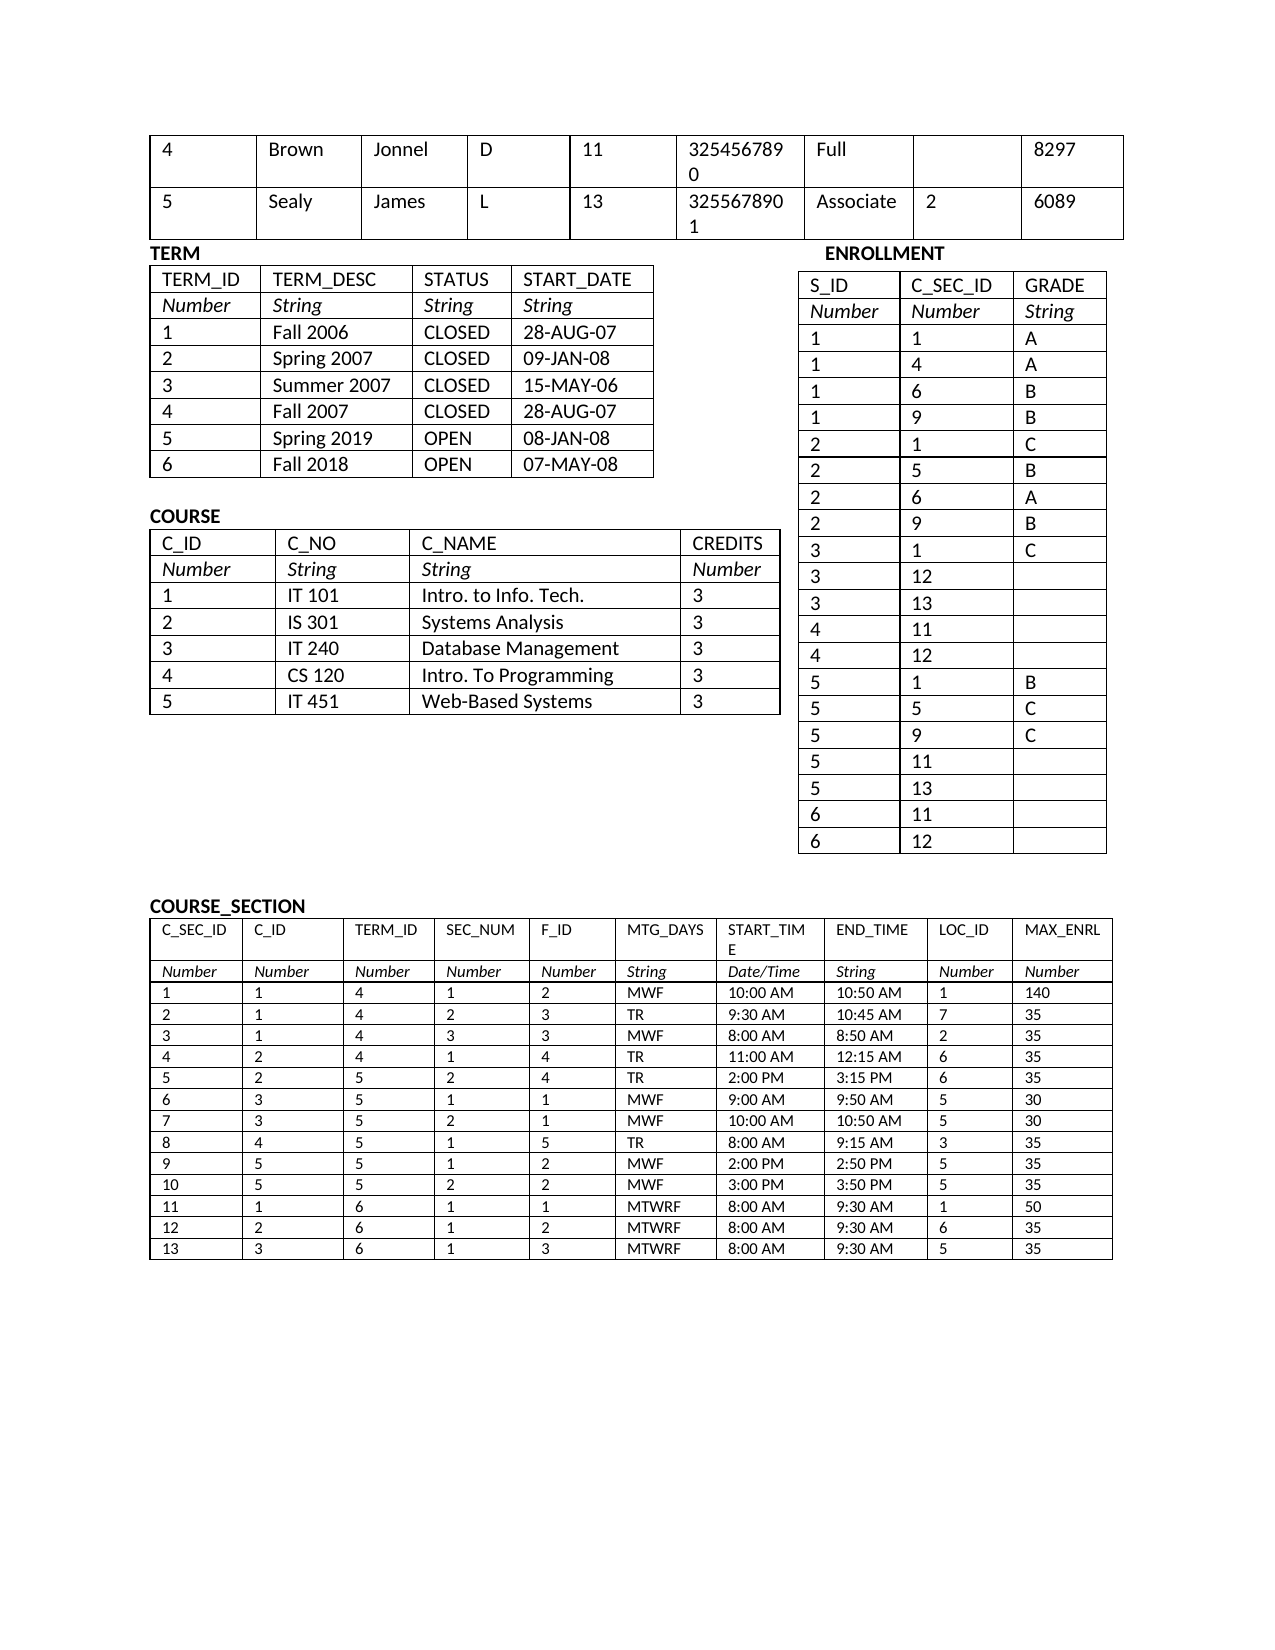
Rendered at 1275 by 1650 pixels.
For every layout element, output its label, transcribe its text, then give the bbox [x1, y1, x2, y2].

table_cell 10:50 AM [825, 1111, 927, 1131]
table_cell 5 [928, 1153, 1012, 1173]
table_cell Number [243, 961, 343, 981]
table_cell 1 [901, 537, 1013, 562]
table_cell Intro. to Info. Tech. [410, 583, 680, 608]
table_cell String [261, 293, 412, 318]
table_cell 5 [901, 696, 1013, 721]
table_cell 9 [151, 1153, 242, 1173]
table_cell 5 [799, 722, 899, 747]
table_cell Number [1013, 961, 1112, 981]
table_cell 1 [151, 583, 275, 608]
table_cell Spring 2007 [261, 346, 412, 371]
table_header START_TIME [717, 919, 824, 960]
table_cell 5 [928, 1239, 1012, 1259]
table_cell C [1014, 431, 1106, 456]
table_cell IT 101 [276, 583, 409, 608]
table_cell 13 [151, 1239, 242, 1259]
table_cell 35 [1013, 1068, 1112, 1088]
table_cell CLOSED [413, 346, 511, 371]
table_header TERM_ID [151, 266, 260, 292]
table_cell 2 [799, 510, 899, 536]
table_cell 5 [928, 1175, 1012, 1195]
table_cell 3254567890 [677, 136, 804, 187]
table_cell Fall 2006 [261, 319, 412, 344]
table_header C_SEC_ID [901, 272, 1013, 298]
table_cell 3 [151, 1025, 242, 1045]
table_cell 5 [151, 425, 260, 450]
table_cell 28-AUG-07 [512, 399, 653, 424]
table_cell D [468, 136, 569, 187]
table_cell 6 [151, 451, 260, 477]
table_cell 8:00 AM [717, 1132, 824, 1152]
table_cell 8:00 AM [717, 1239, 824, 1259]
table_cell IS 301 [276, 609, 409, 634]
table_cell Brown [257, 136, 361, 187]
table_cell 15-MAY-06 [512, 372, 653, 397]
table_cell 2 [530, 1153, 615, 1173]
table_cell 8297 [1022, 136, 1123, 187]
table_cell Number [151, 293, 260, 318]
table_cell 4 [530, 1068, 615, 1088]
table_cell 2 [799, 484, 899, 509]
text COURSE_SECTION [150, 893, 1125, 918]
table_cell Number [151, 961, 242, 981]
table_cell 1 [799, 352, 899, 377]
table_cell Number [681, 556, 779, 582]
table_cell 5 [530, 1132, 615, 1152]
table_cell 35 [1013, 1217, 1112, 1238]
table_cell 5 [243, 1153, 343, 1173]
table_cell 9:50 AM [825, 1089, 927, 1109]
table_cell 1 [435, 1153, 529, 1173]
table_cell 35 [1013, 1004, 1112, 1024]
table_cell 11:00 AM [717, 1046, 824, 1067]
table_cell Web-Based Systems [410, 689, 680, 714]
table_cell 2:50 PM [825, 1153, 927, 1173]
table_cell 1 [928, 1196, 1012, 1216]
table_cell 1 [530, 1111, 615, 1131]
table_cell Systems Analysis [410, 609, 680, 634]
table_cell 35 [1013, 1175, 1112, 1195]
table_cell 2 [435, 1068, 529, 1088]
table_cell IT 240 [276, 636, 409, 661]
table_cell TR [616, 1004, 716, 1024]
table_cell 13 [901, 590, 1013, 615]
table_cell 3 [530, 1004, 615, 1024]
table_cell 9:30 AM [825, 1239, 927, 1259]
table_cell 3 [681, 662, 779, 687]
table_cell B [1014, 378, 1106, 403]
table_cell Date/Time [717, 961, 824, 981]
table_cell Summer 2007 [261, 372, 412, 397]
table_cell 2 [151, 346, 260, 371]
table_cell 4 [530, 1046, 615, 1067]
table_cell 3 [799, 537, 899, 562]
table_cell [1014, 643, 1106, 668]
table_cell 1 [799, 405, 899, 430]
table_cell 1 [243, 1025, 343, 1045]
table_cell 1 [435, 1132, 529, 1152]
table_cell A [1014, 352, 1106, 377]
table_cell B [1014, 458, 1106, 483]
table_cell 35 [1013, 1025, 1112, 1045]
table_header STATUS [413, 266, 511, 292]
table_cell L [468, 188, 569, 239]
table_cell 3 [243, 1089, 343, 1109]
table_cell 8:50 AM [825, 1025, 927, 1045]
table_cell 11 [151, 1196, 242, 1216]
table_cell 8:00 AM [717, 1025, 824, 1045]
table_cell 4 [901, 352, 1013, 377]
table_header C_SEC_ID [151, 919, 242, 960]
table_cell James [362, 188, 467, 239]
table_cell 1 [435, 1196, 529, 1216]
table_cell [1014, 828, 1106, 853]
table_cell 09-JAN-08 [512, 346, 653, 371]
table_cell 2 [530, 1217, 615, 1238]
table_cell 140 [1013, 983, 1112, 1003]
table_cell 5 [344, 1089, 434, 1109]
table_cell 2 [928, 1025, 1012, 1045]
table_cell A [1014, 325, 1106, 351]
table_cell MWF [616, 1175, 716, 1195]
table_cell 1 [435, 1217, 529, 1238]
table_cell 4 [344, 983, 434, 1003]
table_cell 1 [928, 983, 1012, 1003]
table_cell 2 [243, 1217, 343, 1238]
table_cell 35 [1013, 1239, 1112, 1259]
table_cell 8:00 AM [717, 1217, 824, 1238]
table_cell 5 [928, 1111, 1012, 1131]
table_cell 2 [799, 431, 899, 456]
table_cell 5 [928, 1089, 1012, 1109]
table_cell String [512, 293, 653, 318]
table_cell 9:30 AM [717, 1004, 824, 1024]
table_cell 30 [1013, 1089, 1112, 1109]
table_cell 6 [344, 1196, 434, 1216]
table_cell 10:50 AM [825, 983, 927, 1003]
table_cell 10:00 AM [717, 983, 824, 1003]
table_cell Number [901, 299, 1013, 324]
table_cell 2 [243, 1068, 343, 1088]
table_cell [914, 136, 1021, 187]
table_header TERM_DESC [261, 266, 412, 292]
table_cell Number [799, 299, 899, 324]
table_cell 6 [151, 1089, 242, 1109]
table_cell TR [616, 1046, 716, 1067]
table_header C_ID [151, 530, 275, 555]
table_cell TR [616, 1068, 716, 1088]
table_cell B [1014, 510, 1106, 536]
table_cell 08-JAN-08 [512, 425, 653, 450]
table_cell OPEN [413, 425, 511, 450]
table_cell 3 [799, 590, 899, 615]
table_cell 12 [151, 1217, 242, 1238]
table_cell 5 [799, 749, 899, 774]
table_cell String [413, 293, 511, 318]
table_cell MWF [616, 1025, 716, 1045]
table_cell MTWRF [616, 1217, 716, 1238]
table_cell MTWRF [616, 1196, 716, 1216]
table_cell String [1014, 299, 1106, 324]
table_cell 11 [901, 801, 1013, 827]
table_cell 11 [571, 136, 676, 187]
table_cell 3:50 PM [825, 1175, 927, 1195]
table_cell 1 [435, 1046, 529, 1067]
table_cell Intro. To Programming [410, 662, 680, 687]
table_cell 4 [799, 643, 899, 668]
table_cell 3 [243, 1239, 343, 1259]
table_cell [1014, 563, 1106, 589]
table_cell 35 [1013, 1046, 1112, 1067]
table_cell 1 [799, 378, 899, 403]
table_cell 10:45 AM [825, 1004, 927, 1024]
table_cell 3 [435, 1025, 529, 1045]
table_header MAX_ENRL [1013, 919, 1112, 960]
table_header SEC_NUM [435, 919, 529, 960]
table_cell 6 [901, 378, 1013, 403]
table_cell 5 [344, 1068, 434, 1088]
table_cell MWF [616, 1153, 716, 1173]
table_cell 1 [901, 325, 1013, 351]
table_cell 3 [799, 563, 899, 589]
table_cell CLOSED [413, 319, 511, 344]
table_cell 5 [151, 188, 256, 239]
table_cell 2:00 PM [717, 1068, 824, 1088]
table_cell 4 [344, 1004, 434, 1024]
table_cell C [1014, 696, 1106, 721]
table_cell 8:00 AM [717, 1196, 824, 1216]
table_cell Number [151, 556, 275, 582]
table_header C_ID [243, 919, 343, 960]
table_header START_DATE [512, 266, 653, 292]
table_cell OPEN [413, 451, 511, 477]
table_cell 2:00 PM [717, 1153, 824, 1173]
table_cell 6 [901, 484, 1013, 509]
table_cell 12 [901, 563, 1013, 589]
table_cell 3 [151, 636, 275, 661]
table_cell 1 [151, 983, 242, 1003]
table_cell Associate [805, 188, 913, 239]
table_cell 50 [1013, 1196, 1112, 1216]
table_cell 5 [344, 1153, 434, 1173]
table_cell 9:30 AM [825, 1196, 927, 1216]
table_cell A [1014, 484, 1106, 509]
table_header LOC_ID [928, 919, 1012, 960]
table_cell 5 [151, 689, 275, 714]
table_header C_NO [276, 530, 409, 555]
table_cell B [1014, 669, 1106, 694]
table_cell 12 [901, 643, 1013, 668]
table_cell 4 [151, 399, 260, 424]
table_cell 1 [435, 1089, 529, 1109]
table_cell Number [928, 961, 1012, 981]
table_cell 2 [435, 1004, 529, 1024]
table_cell 5 [901, 458, 1013, 483]
table_cell 1 [435, 983, 529, 1003]
table_cell 6 [344, 1217, 434, 1238]
table_cell 6 [799, 828, 899, 853]
table_cell Fall 2018 [261, 451, 412, 477]
table_cell 1 [243, 983, 343, 1003]
table_cell C [1014, 722, 1106, 747]
table_cell 6 [928, 1046, 1012, 1067]
table_cell Spring 2019 [261, 425, 412, 450]
table_cell Number [344, 961, 434, 981]
table_cell Fall 2007 [261, 399, 412, 424]
table_cell 4 [151, 1046, 242, 1067]
table_cell IT 451 [276, 689, 409, 714]
table_cell TR [616, 1132, 716, 1152]
table_cell 11 [901, 749, 1013, 774]
table_header F_ID [530, 919, 615, 960]
table_cell 3:00 PM [717, 1175, 824, 1195]
table_cell 1 [151, 319, 260, 344]
table_cell 9:15 AM [825, 1132, 927, 1152]
table_cell 13 [901, 775, 1013, 800]
table_cell 13 [571, 188, 676, 239]
table_cell 12:15 AM [825, 1046, 927, 1067]
table_cell 2 [435, 1175, 529, 1195]
table_cell 2 [151, 1004, 242, 1024]
text [1107, 503, 1125, 529]
table_header END_TIME [825, 919, 927, 960]
table_cell 6 [344, 1239, 434, 1259]
table_cell 4 [344, 1046, 434, 1067]
table_cell Number [435, 961, 529, 981]
table_cell 2 [530, 983, 615, 1003]
table_cell 12 [901, 828, 1013, 853]
table_cell 5 [243, 1175, 343, 1195]
table_cell 1 [799, 325, 899, 351]
table_cell 5 [344, 1175, 434, 1195]
table_cell 3 [530, 1025, 615, 1045]
table_cell 3 [681, 609, 779, 634]
table_cell 2 [243, 1046, 343, 1067]
table_cell [1014, 616, 1106, 642]
table_cell MWF [616, 1089, 716, 1109]
table_cell 5 [799, 669, 899, 694]
text TERM ENROLLMENT [150, 240, 1125, 265]
table_header MTG_DAYS [616, 919, 716, 960]
table_cell 2 [151, 609, 275, 634]
table_cell 3 [243, 1111, 343, 1131]
table_cell MWF [616, 983, 716, 1003]
table_cell 4 [344, 1025, 434, 1045]
table_cell CLOSED [413, 399, 511, 424]
table_cell [1014, 590, 1106, 615]
table_cell 9 [901, 722, 1013, 747]
table_cell 5 [151, 1068, 242, 1088]
table_cell String [825, 961, 927, 981]
table_cell 1 [435, 1239, 529, 1259]
table_cell 5 [799, 775, 899, 800]
table_cell 30 [1013, 1111, 1112, 1131]
table_cell MWF [616, 1111, 716, 1131]
table_cell B [1014, 405, 1106, 430]
table_cell String [276, 556, 409, 582]
table_cell 3:15 PM [825, 1068, 927, 1088]
table_cell 10 [151, 1175, 242, 1195]
table_cell 1 [243, 1004, 343, 1024]
table_cell 11 [901, 616, 1013, 642]
table_cell 2 [530, 1175, 615, 1195]
table_cell 1 [530, 1196, 615, 1216]
table_cell 35 [1013, 1132, 1112, 1152]
table_cell 9 [901, 405, 1013, 430]
table_cell 07-MAY-08 [512, 451, 653, 477]
table_cell 6089 [1022, 188, 1123, 239]
table_cell CLOSED [413, 372, 511, 397]
table_cell 3 [681, 689, 779, 714]
table_cell 9:00 AM [717, 1089, 824, 1109]
table_cell 1 [243, 1196, 343, 1216]
table_cell [1014, 801, 1106, 827]
table_cell 3255678901 [677, 188, 804, 239]
table_cell 28-AUG-07 [512, 319, 653, 344]
table_cell 5 [344, 1111, 434, 1131]
table_cell 7 [151, 1111, 242, 1131]
table_cell 4 [151, 662, 275, 687]
table_cell 4 [151, 136, 256, 187]
table_header TERM_ID [344, 919, 434, 960]
table_cell 4 [243, 1132, 343, 1152]
table_cell 6 [799, 801, 899, 827]
table_cell 9:30 AM [825, 1217, 927, 1238]
table_cell Sealy [257, 188, 361, 239]
table_cell 1 [901, 669, 1013, 694]
table_cell CS 120 [276, 662, 409, 687]
table_cell 4 [799, 616, 899, 642]
table_cell [1014, 775, 1106, 800]
table_cell 35 [1013, 1153, 1112, 1173]
table_cell 1 [901, 431, 1013, 456]
table_cell 8 [151, 1132, 242, 1152]
table_cell 6 [928, 1217, 1012, 1238]
table_cell Database Management [410, 636, 680, 661]
table_cell Full [805, 136, 913, 187]
table_cell 2 [799, 458, 899, 483]
table_cell 3 [928, 1132, 1012, 1152]
table_header GRADE [1014, 272, 1106, 298]
table_cell String [410, 556, 680, 582]
table_cell 2 [914, 188, 1021, 239]
table_cell 7 [928, 1004, 1012, 1024]
table_cell C [1014, 537, 1106, 562]
table_cell MTWRF [616, 1239, 716, 1259]
table_cell [1014, 749, 1106, 774]
table_cell 3 [681, 636, 779, 661]
table_cell 6 [928, 1068, 1012, 1088]
table_cell 3 [681, 583, 779, 608]
table_cell 5 [344, 1132, 434, 1152]
table_cell 2 [435, 1111, 529, 1131]
table_cell 9 [901, 510, 1013, 536]
table_cell String [616, 961, 716, 981]
table_cell 1 [530, 1089, 615, 1109]
table_cell Number [530, 961, 615, 981]
table_header CREDITS [681, 530, 779, 555]
table_cell 10:00 AM [717, 1111, 824, 1131]
table_cell 5 [799, 696, 899, 721]
table_cell 3 [151, 372, 260, 397]
table_cell Jonnel [362, 136, 467, 187]
text COURSE [150, 503, 798, 529]
table_cell 3 [530, 1239, 615, 1259]
table_header S_ID [799, 272, 899, 298]
table_header C_NAME [410, 530, 680, 555]
